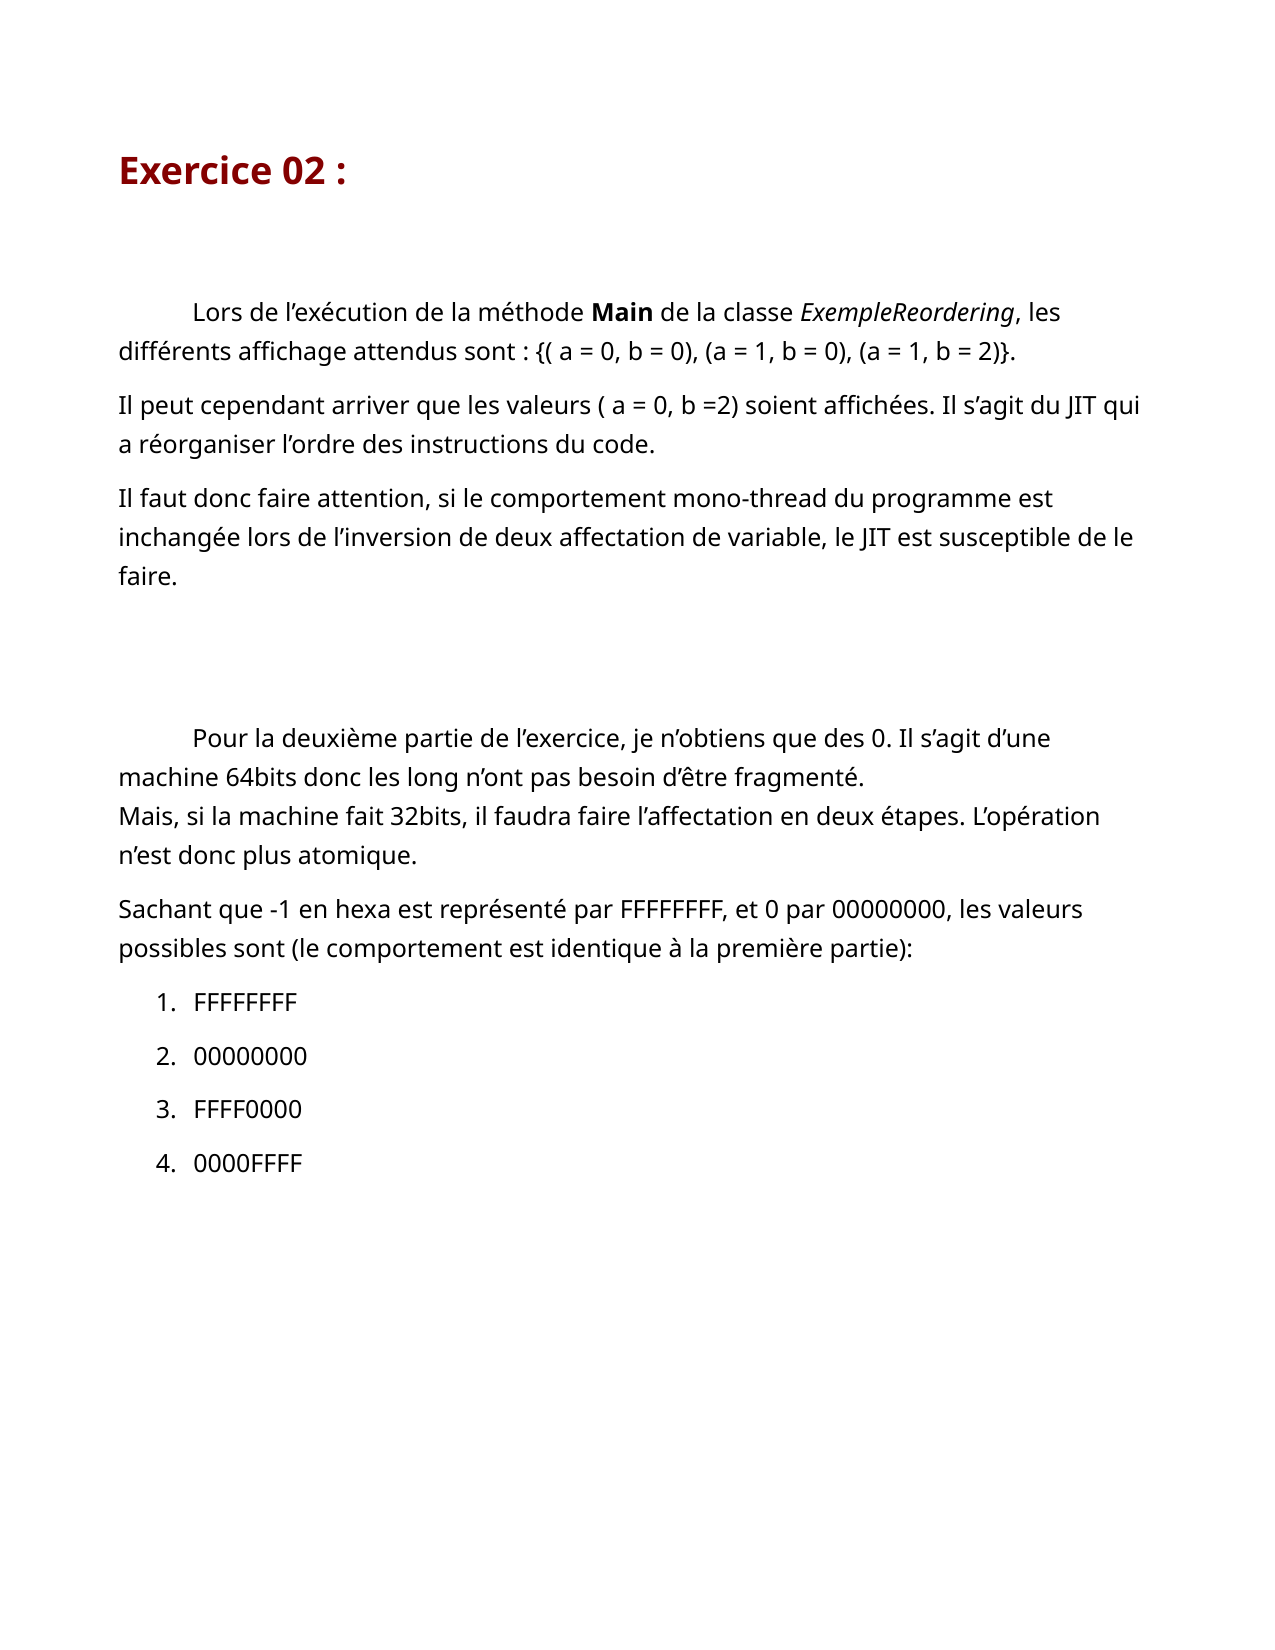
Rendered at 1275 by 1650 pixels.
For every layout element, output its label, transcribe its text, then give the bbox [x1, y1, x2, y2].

list FFFFFFFF [156, 984, 1157, 1018]
list 00000000 [156, 1038, 1157, 1072]
list 0000FFFF [156, 1146, 1157, 1180]
list FFFF0000 [156, 1092, 1157, 1126]
subtitle Exercice 02 : [118, 144, 1157, 195]
text Il faut donc faire attention, si le comportement mono-thread du programme est inchangée lors de l’inversion de deux affectation de variable, le JIT est susceptible de le faire. [118, 481, 1157, 593]
text Sachant que -1 en hexa est représenté par FFFFFFFF, et 0 par 00000000, les valeurs possibles sont (le comportement est identique à la première partie): [118, 892, 1157, 965]
text Pour la deuxième partie de l’exercice, je n’obtiens que des 0. Il s’agit d’une machine 64bits donc les long n’ont pas besoin d’être fragmenté. Mais, si la machine fait 32bits, il faudra faire l’affectation en deux étapes. L’opération n’est donc plus atomique. [118, 720, 1157, 872]
text Il peut cependant arriver que les valeurs ( a = 0, b =2) soient affichées. Il s’agit du JIT qui a réorganiser l’ordre des instructions du code. [118, 388, 1157, 461]
text Lors de l’exécution de la méthode Main de la classe ExempleReordering, les différents affichage attendus sont : {( a = 0, b = 0), (a = 1, b = 0), (a = 1, b = 2)}. [118, 295, 1157, 368]
